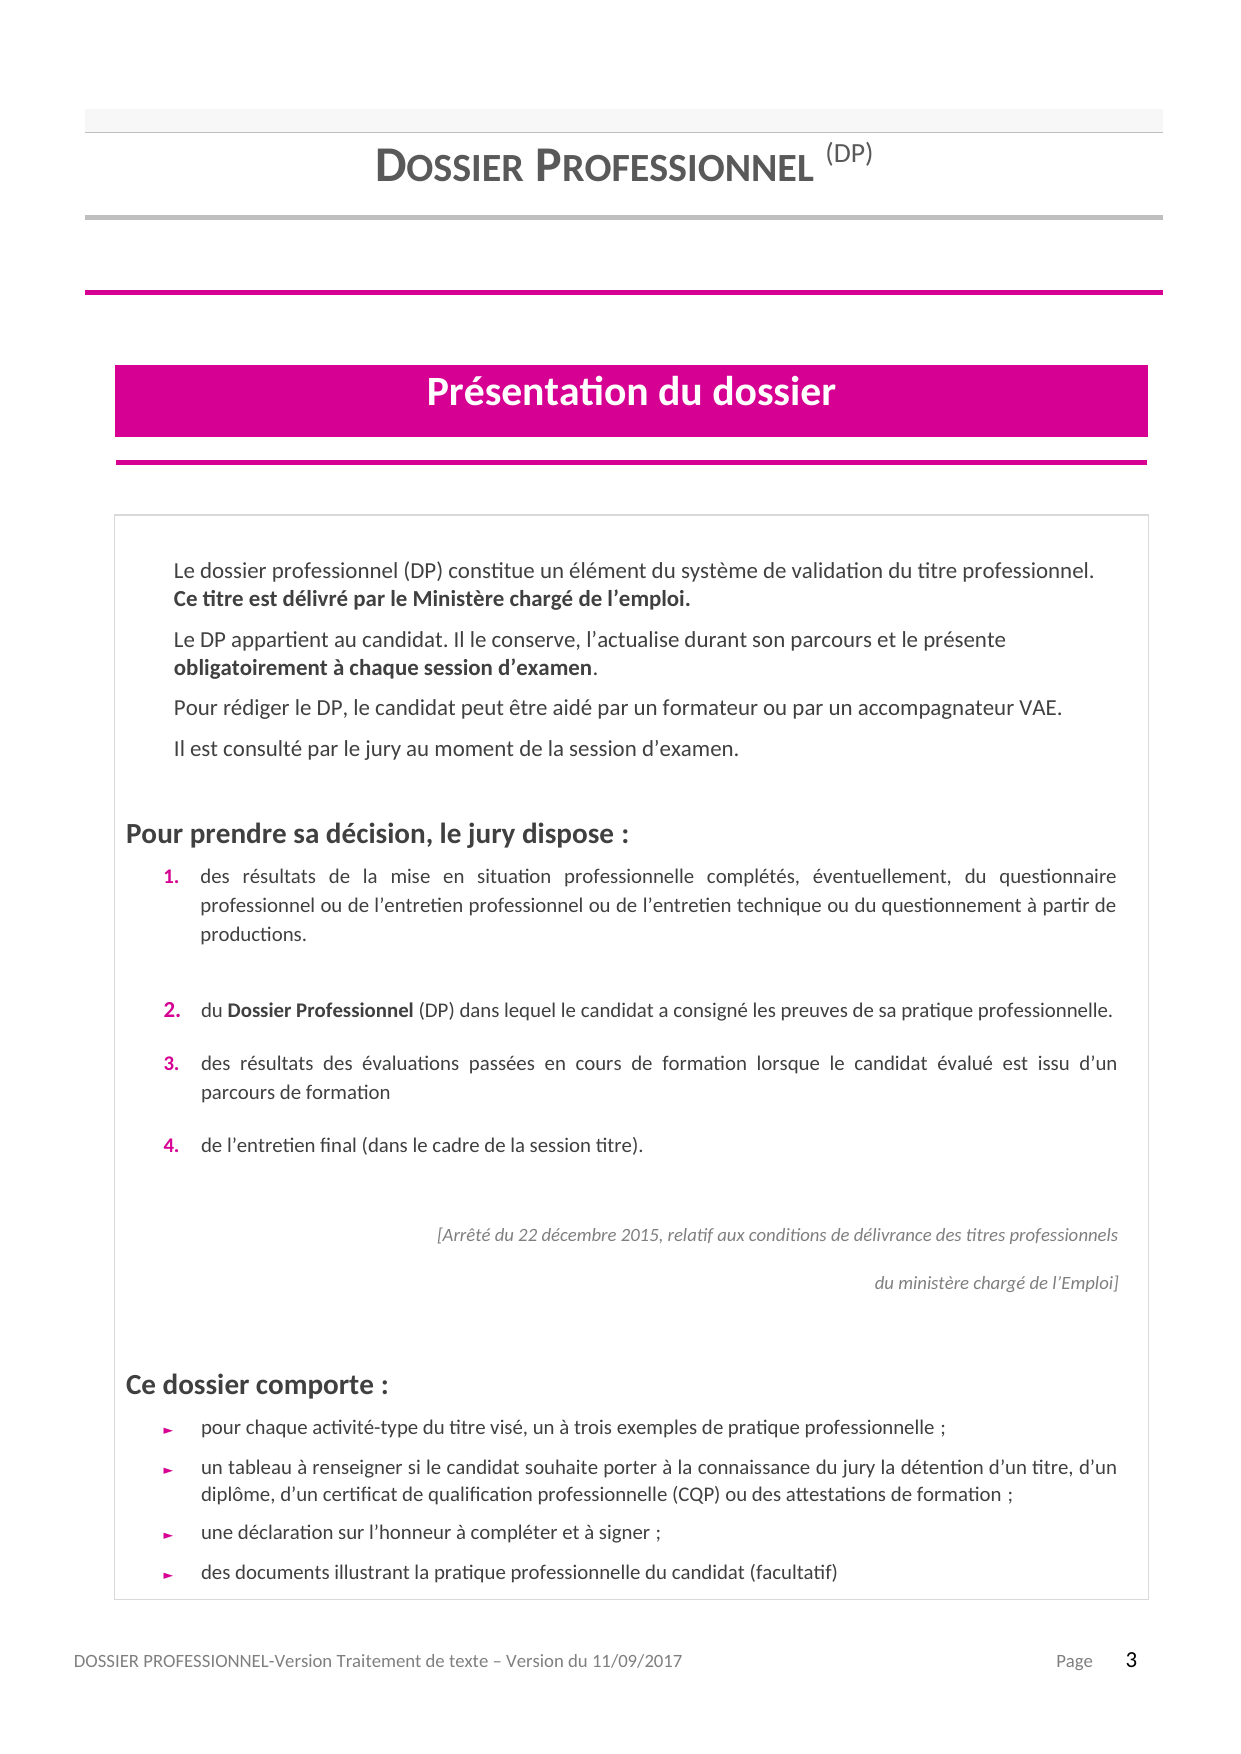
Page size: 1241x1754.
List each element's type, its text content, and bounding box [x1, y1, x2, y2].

table_cell [115, 460, 1148, 514]
table_header Présentation du dossier [115, 365, 1148, 437]
table_cell Le dossier professionnel (DP) constitue un élément du système de validation du titre professionnel. Ce titre est délivré par le Ministère chargé de l’emploi. Le DP appartient au candidat. Il le conserve, l’actualise durant son parcours et le présente obligatoirement à chaque session d’examen. Pour rédiger le DP, le candidat peut être aidé par un formateur ou par un accompagnateur VAE. Il est consulté par le jury au moment de la session d’examen. Pour prendre sa décision, le jury dispose : des résultats de la mise en situation professionnelle complétés, éventuellement, du questionnaire professionnel ou de l’entretien professionnel ou de l’entretien technique ou du questionnement à partir de productions. du Dossier Professionnel (DP) dans lequel le candidat a consigné les preuves de sa pratique professionnelle. des résultats des évaluations passées en cours de formation lorsque le candidat évalué est issu d’un parcours de formation de l’entretien final (dans le cadre de la session titre). [Arrêté du 22 décembre 2015, relatif aux conditions de délivrance des titres professionnels du ministère chargé de l’Emploi] Ce dossier comporte : pour chaque activité-type du titre visé, un à trois exemples de pratique professionnelle ; un tableau à renseigner si le candidat souhaite porter à la connaissance du jury la détention d’un titre, d’un diplôme, d’un certificat de qualification professionnelle (CQP) ou des attestations de formation ; une déclaration sur l’honneur à compléter et à signer ; des documents illustrant la pratique professionnelle du candidat (facultatif) des annexes, si nécessaire. [115, 516, 1148, 1599]
table_cell [115, 437, 1148, 460]
